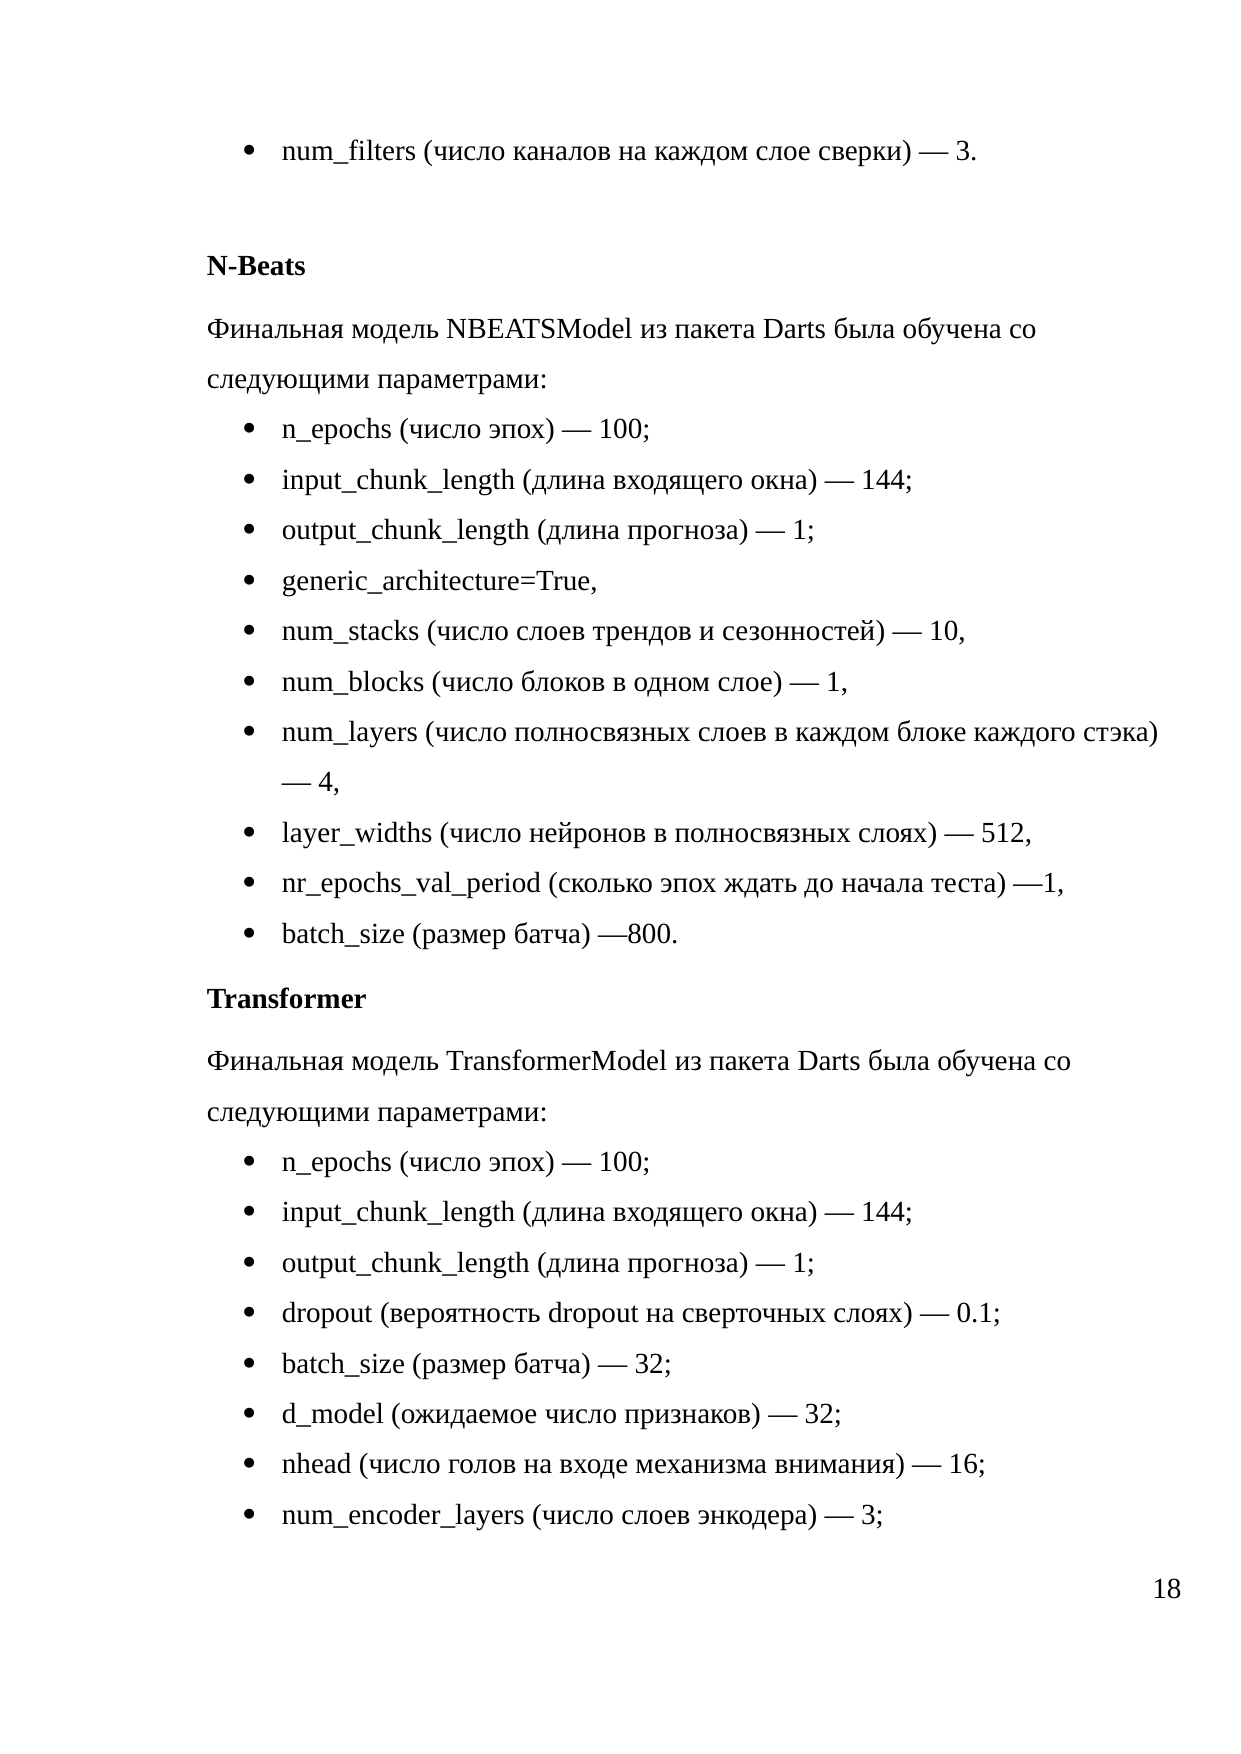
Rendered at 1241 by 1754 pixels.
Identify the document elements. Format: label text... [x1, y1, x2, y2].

list num_filters (число каналов на каждом слое сверки) — 3. [244, 133, 1181, 167]
list n_epochs (число эпох) — 100; [244, 412, 1181, 445]
list n_epochs (число эпох) — 100; [244, 1144, 1181, 1178]
list batch_size (размер батча) — 32; [244, 1346, 1181, 1379]
list d_model (ожидаемое число признаков) — 32; [244, 1396, 1181, 1430]
list output_chunk_length (длина прогноза) — 1; [244, 512, 1181, 546]
text Финальная модель NBEATSModel из пакета Darts была обучена со следующими параметрами: [207, 311, 1181, 395]
list batch_size (размер батча) —800. [244, 916, 1181, 949]
list generic_architecture=True, [244, 563, 1181, 597]
list nhead (число голов на входе механизма внимания) — 16; [244, 1447, 1181, 1480]
list num_layers (число полносвязных слоев в каждом блоке каждого стэка)— 4, [244, 714, 1181, 798]
text Финальная модель TransformerModel из пакета Darts была обучена со следующими параметрами: [207, 1043, 1181, 1127]
list num_stacks (число слоев трендов и сезонностей) — 10, [244, 613, 1181, 647]
list nr_epochs_val_period (сколько эпох ждать до начала теста) —1, [244, 865, 1181, 899]
subtitle Transformer [207, 981, 1181, 1014]
list input_chunk_length (длина входящего окна) — 144; [244, 462, 1181, 496]
list input_chunk_length (длина входящего окна) — 144; [244, 1194, 1181, 1228]
list num_blocks (число блоков в одном слое) — 1, [244, 664, 1181, 697]
list layer_widths (число нейронов в полносвязных слоях) — 512, [244, 815, 1181, 848]
subtitle N-Beats [207, 248, 1181, 282]
list num_encoder_layers (число слоев энкодера) — 3; [244, 1497, 1181, 1531]
list output_chunk_length (длина прогноза) — 1; [244, 1245, 1181, 1279]
list dropout (вероятность dropout на сверточных слоях) — 0.1; [244, 1295, 1181, 1329]
